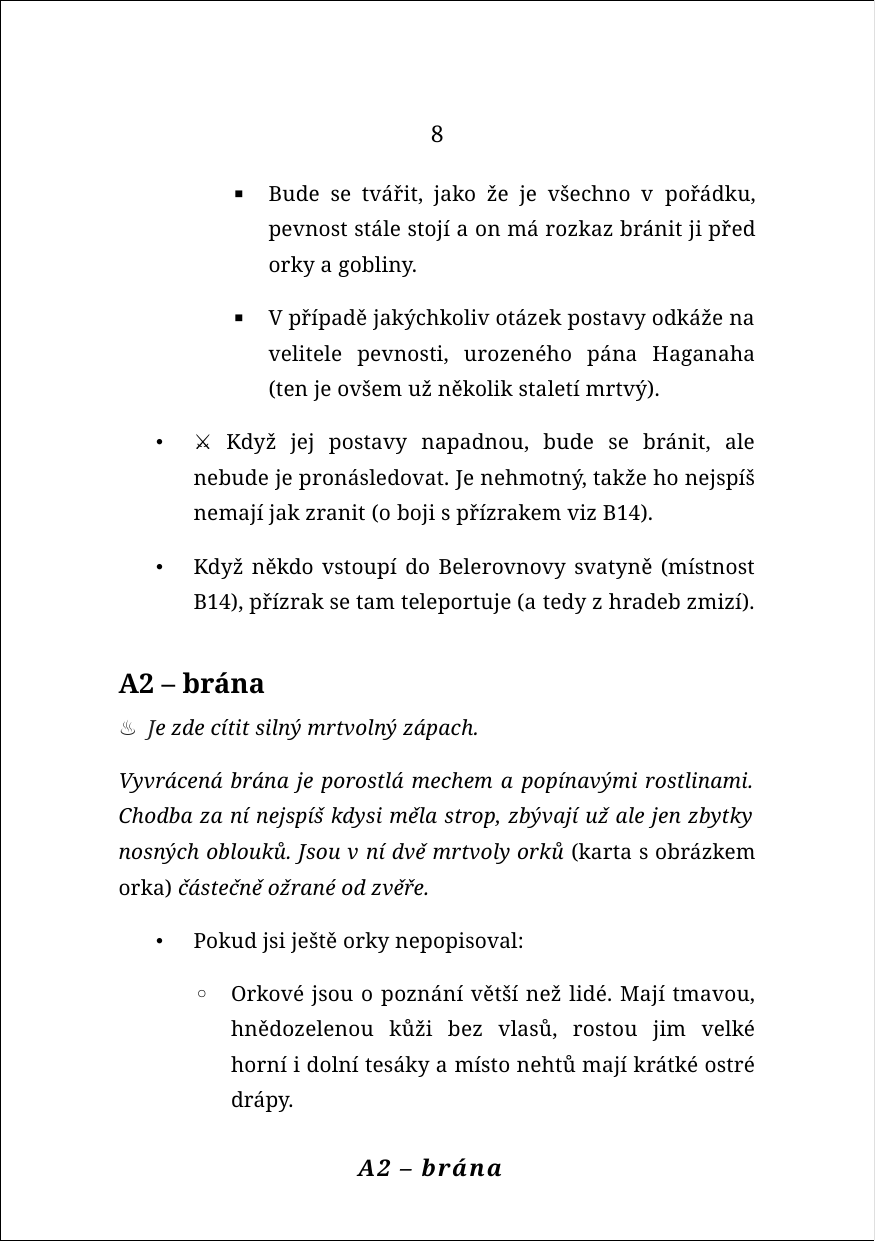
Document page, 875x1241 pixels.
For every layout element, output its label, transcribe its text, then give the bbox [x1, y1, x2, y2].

text ♨ Je zde cítit silný mrtvolný zápach. [118, 713, 756, 741]
list ⚔ Když jej postavy napadnou, bude se bránit, ale nebude je pronásledovat. Je nehmotný, takže ho nejspíš nemají jak zranit (o⁠ boji s⁠ přízrakem viz B14). [156, 427, 756, 527]
list Bude se tvářit, jako že je všechno v⁠ pořádku, pevnost stále stojí a⁠ on má rozkaz bránit ji před orky a⁠ gobliny. [231, 179, 756, 278]
list V⁠ případě jakýchkoliv otázek postavy odkáže na velitele pevnosti, urozeného pána Haganaha (ten je ovšem už několik staletí mrtvý). [231, 303, 756, 403]
subtitle A2 – brána [118, 664, 756, 701]
list Když někdo vstoupí do Belerovnovy svatyně (místnost B14), přízrak se tam teleportuje (a⁠ tedy z⁠ hradeb zmizí). [156, 552, 756, 616]
text Vyvrácená brána je porostlá mechem a⁠ popínavými rostlinami. Chodba za ní nejspíš kdysi měla strop, zbývají už ale jen zbytky nosných oblouků. Jsou v⁠ ní dvě mrtvoly orků (karta s obrázkem orka) částečně ožrané od zvěře. [118, 766, 756, 901]
list Orkové jsou o⁠ poznání větší než lidé. Mají tmavou, hnědozelenou kůži bez vlasů, rostou jim velké horní i⁠ dolní tesáky a⁠ místo nehtů mají krátké ostré drápy. [193, 979, 756, 1114]
list Pokud jsi ještě orky nepopisoval: [156, 926, 756, 954]
